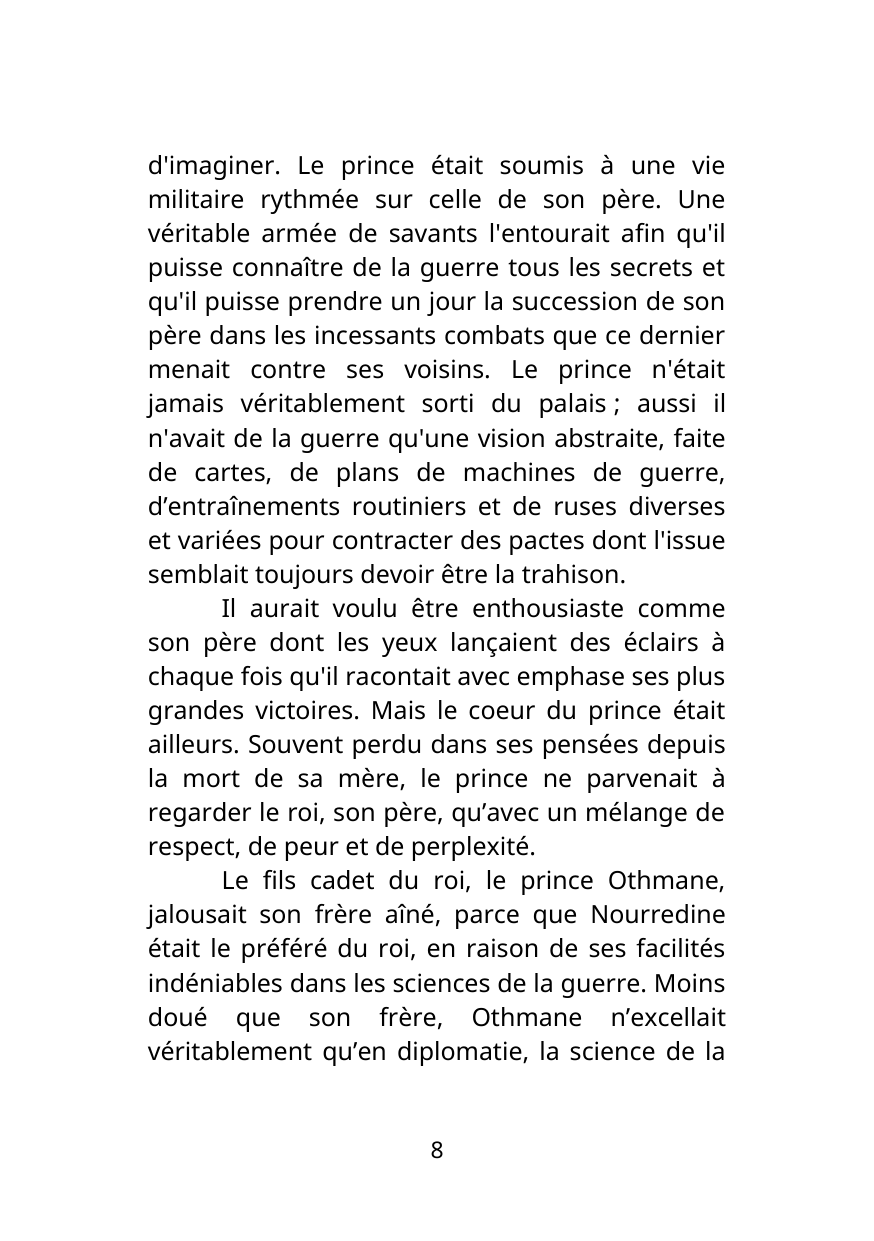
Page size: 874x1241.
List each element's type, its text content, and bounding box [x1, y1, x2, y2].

text Le fils cadet du roi, le prince Othmane, jalousait son frère aîné, parce que Nourredine était le préféré du roi, en raison de ses facilités indéniables dans les sciences de la guerre. Moins doué que son frère, Othmane n’excellait véritablement qu’en diplomatie, la science de la [148, 863, 726, 1067]
text d'imaginer. Le prince était soumis à une vie militaire rythmée sur celle de son père. Une véritable armée de savants l'entourait afin qu'il puisse connaître de la guerre tous les secrets et qu'il puisse prendre un jour la succession de son père dans les incessants combats que ce dernier menait contre ses voisins. Le prince n'était jamais véritablement sorti du palais ; aussi il n'avait de la guerre qu'une vision abstraite, faite de cartes, de plans de machines de guerre, d’entraînements routiniers et de ruses diverses et variées pour contracter des pactes dont l'issue semblait toujours devoir être la trahison. [148, 148, 726, 591]
text Il aurait voulu être enthousiaste comme son père dont les yeux lançaient des éclairs à chaque fois qu'il racontait avec emphase ses plus grandes victoires. Mais le coeur du prince était ailleurs. Souvent perdu dans ses pensées depuis la mort de sa mère, le prince ne parvenait à regarder le roi, son père, qu’avec un mélange de respect, de peur et de perplexité. [148, 591, 726, 863]
